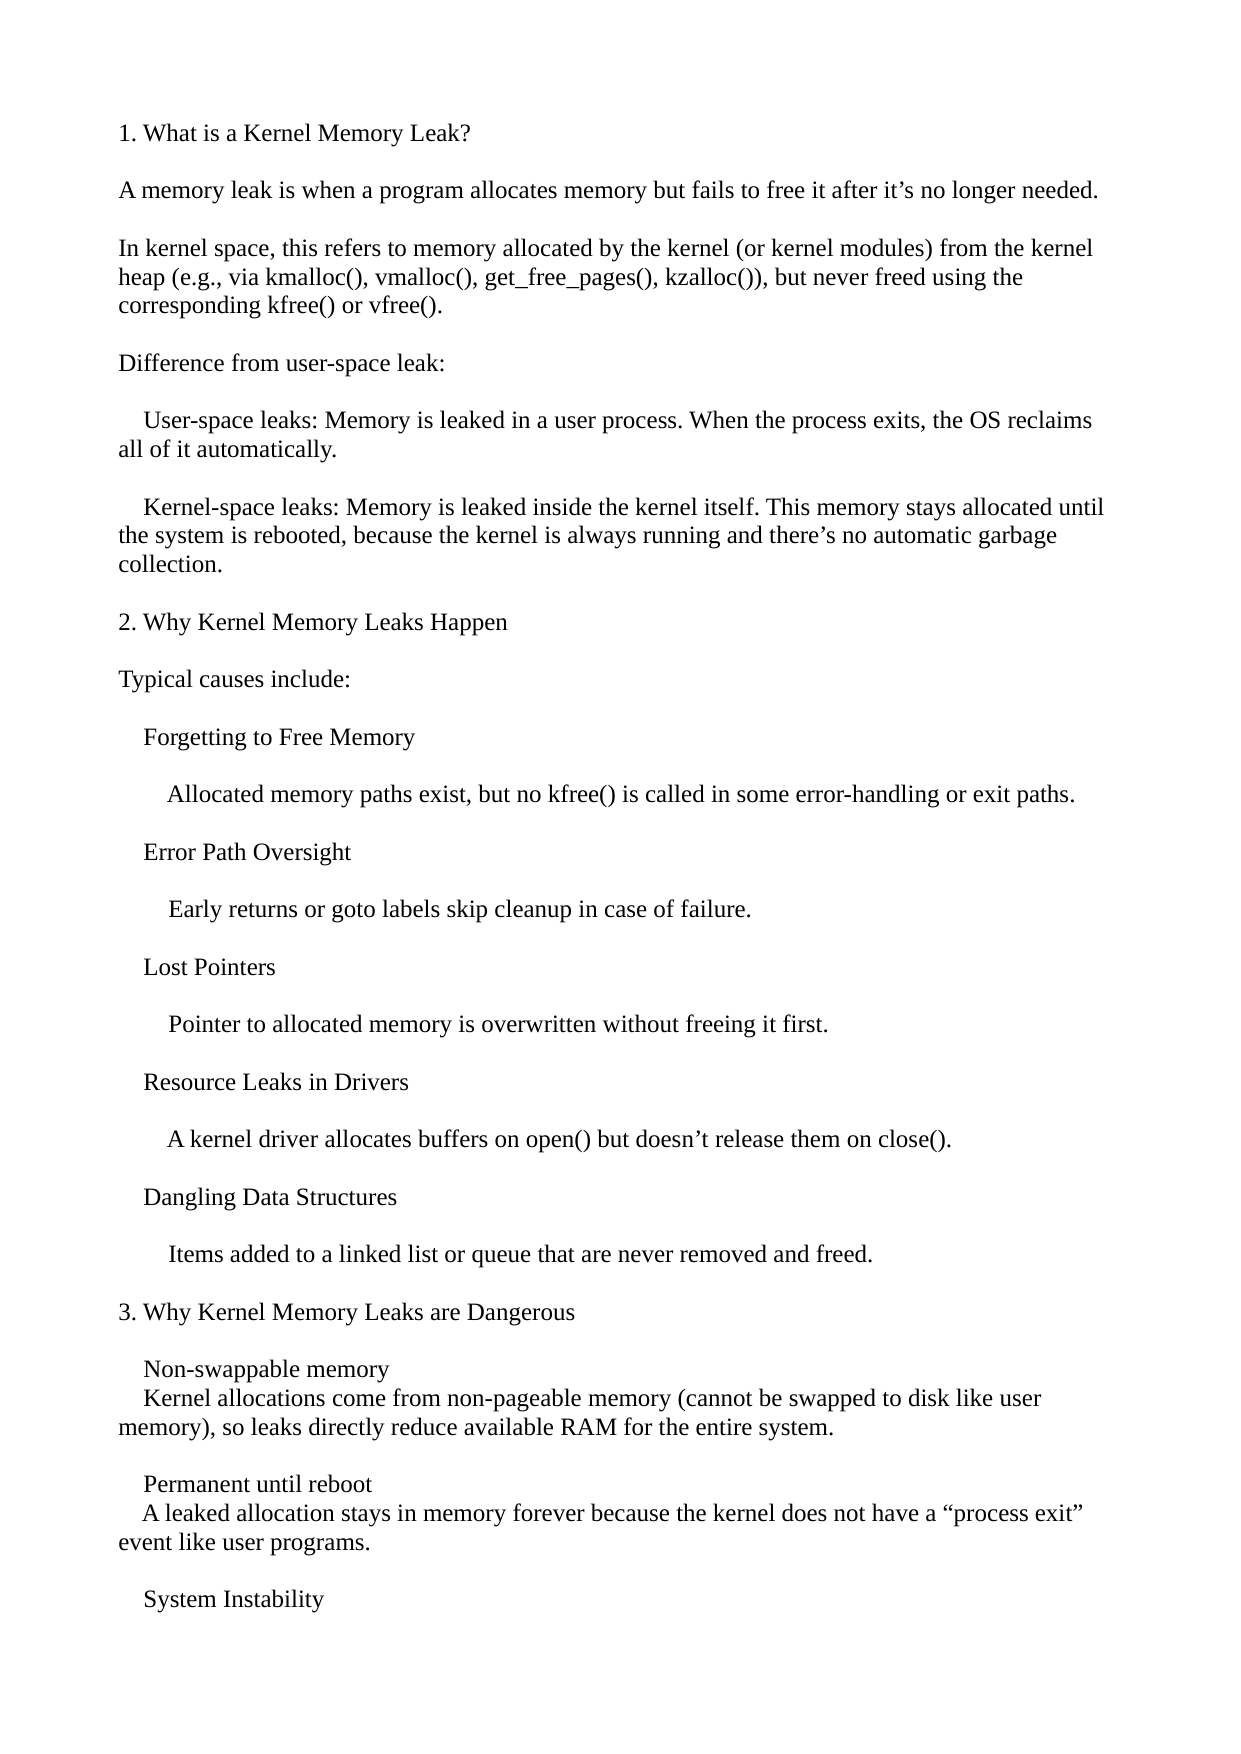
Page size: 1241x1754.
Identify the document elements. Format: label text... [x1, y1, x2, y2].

text Resource Leaks in Drivers [118, 1067, 1122, 1096]
text A kernel driver allocates buffers on open() but doesn’t release them on close(). [118, 1124, 1122, 1153]
text Difference from user-space leak: [118, 348, 1122, 377]
text 2. Why Kernel Memory Leaks Happen [118, 607, 1122, 636]
text Kernel allocations come from non-pageable memory (cannot be swapped to disk like user memory), so leaks directly reduce available RAM for the entire system. [118, 1383, 1122, 1441]
text Permanent until reboot [118, 1469, 1122, 1498]
text Pointer to allocated memory is overwritten without freeing it first. [118, 1009, 1122, 1038]
text Allocated memory paths exist, but no kfree() is called in some error-handling or exit paths. [118, 779, 1122, 808]
text Dangling Data Structures [118, 1182, 1122, 1211]
text Non-swappable memory [118, 1354, 1122, 1383]
text Items added to a linked list or queue that are never removed and freed. [118, 1239, 1122, 1268]
text Forgetting to Free Memory [118, 722, 1122, 751]
text Lost Pointers [118, 952, 1122, 981]
text 3. Why Kernel Memory Leaks are Dangerous [118, 1297, 1122, 1326]
text 1. What is a Kernel Memory Leak? [118, 118, 1122, 147]
text Early returns or goto labels skip cleanup in case of failure. [118, 894, 1122, 923]
text Kernel-space leaks: Memory is leaked inside the kernel itself. This memory stays allocated until the system is rebooted, because the kernel is always running and there’s no automatic garbage collection. [118, 492, 1122, 578]
text Typical causes include: [118, 664, 1122, 693]
text System Instability [118, 1584, 1122, 1613]
text A leaked allocation stays in memory forever because the kernel does not have a “process exit” event like user programs. [118, 1498, 1122, 1556]
text In kernel space, this refers to memory allocated by the kernel (or kernel modules) from the kernel heap (e.g., via kmalloc(), vmalloc(), get_free_pages(), kzalloc()), but never freed using the corresponding kfree() or vfree(). [118, 233, 1122, 319]
text Error Path Oversight [118, 837, 1122, 866]
text User-space leaks: Memory is leaked in a user process. When the process exits, the OS reclaims all of it automatically. [118, 406, 1122, 463]
text A memory leak is when a program allocates memory but fails to free it after it’s no longer needed. [118, 176, 1122, 204]
